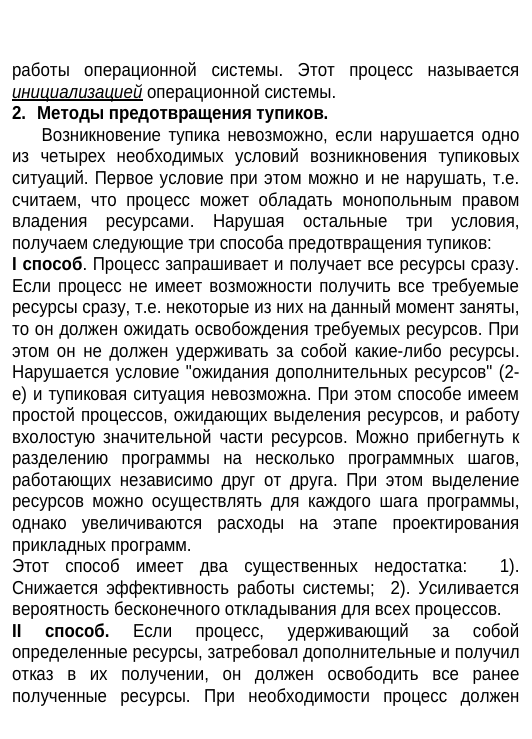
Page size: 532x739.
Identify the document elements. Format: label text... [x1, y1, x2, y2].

text работы операционной системы. Этот процесс называется инициализацией операционной системы. [12, 59, 520, 102]
text Возникновение тупика невозможно, если нарушается одно из четырех необходимых условий возникновения тупиковых ситуаций. Первое условие при этом можно и не нарушать, т.е. считаем, что процесс может обладать монопольным правом владения ресурсами. Нарушая остальные три условия, получаем следующие три способа предотвращения тупиков: [12, 124, 520, 253]
list Методы предотвращения тупиков. [12, 102, 520, 124]
text II способ. Если процесс, удерживающий за собой определенные ресурсы, затребовал дополнительные и получил отказ в их получении, он должен освободить все ранее полученные ресурсы. При необходимости процесс должен [12, 620, 520, 706]
text Этот способ имеет два существенных недостатка: 1). Снижается эффективность работы системы; 2). Усиливается вероятность бесконечного откладывания для всех процессов. [12, 555, 520, 620]
text I способ. Процесс запрашивает и получает все ресурсы сразу. Если процесс не имеет возможности получить все требуемые ресурсы сразу, т.е. некоторые из них на данный момент заняты, то он должен ожидать освобождения требуемых ресурсов. При этом он не должен удерживать за собой какие-либо ресурсы. Нарушается условие "ожидания дополнительных ресурсов" (2-е) и тупиковая ситуация невозможна. При этом способе имеем простой процессов, ожидающих выделения ресурсов, и работу вхолостую значительной части ресурсов. Можно прибегнуть к разделению программы на несколько программных шагов, работающих независимо друг от друга. При этом выделение ресурсов можно осуществлять для каждого шага программы, однако увеличиваются расходы на этапе проектирования прикладных программ. [12, 253, 520, 555]
